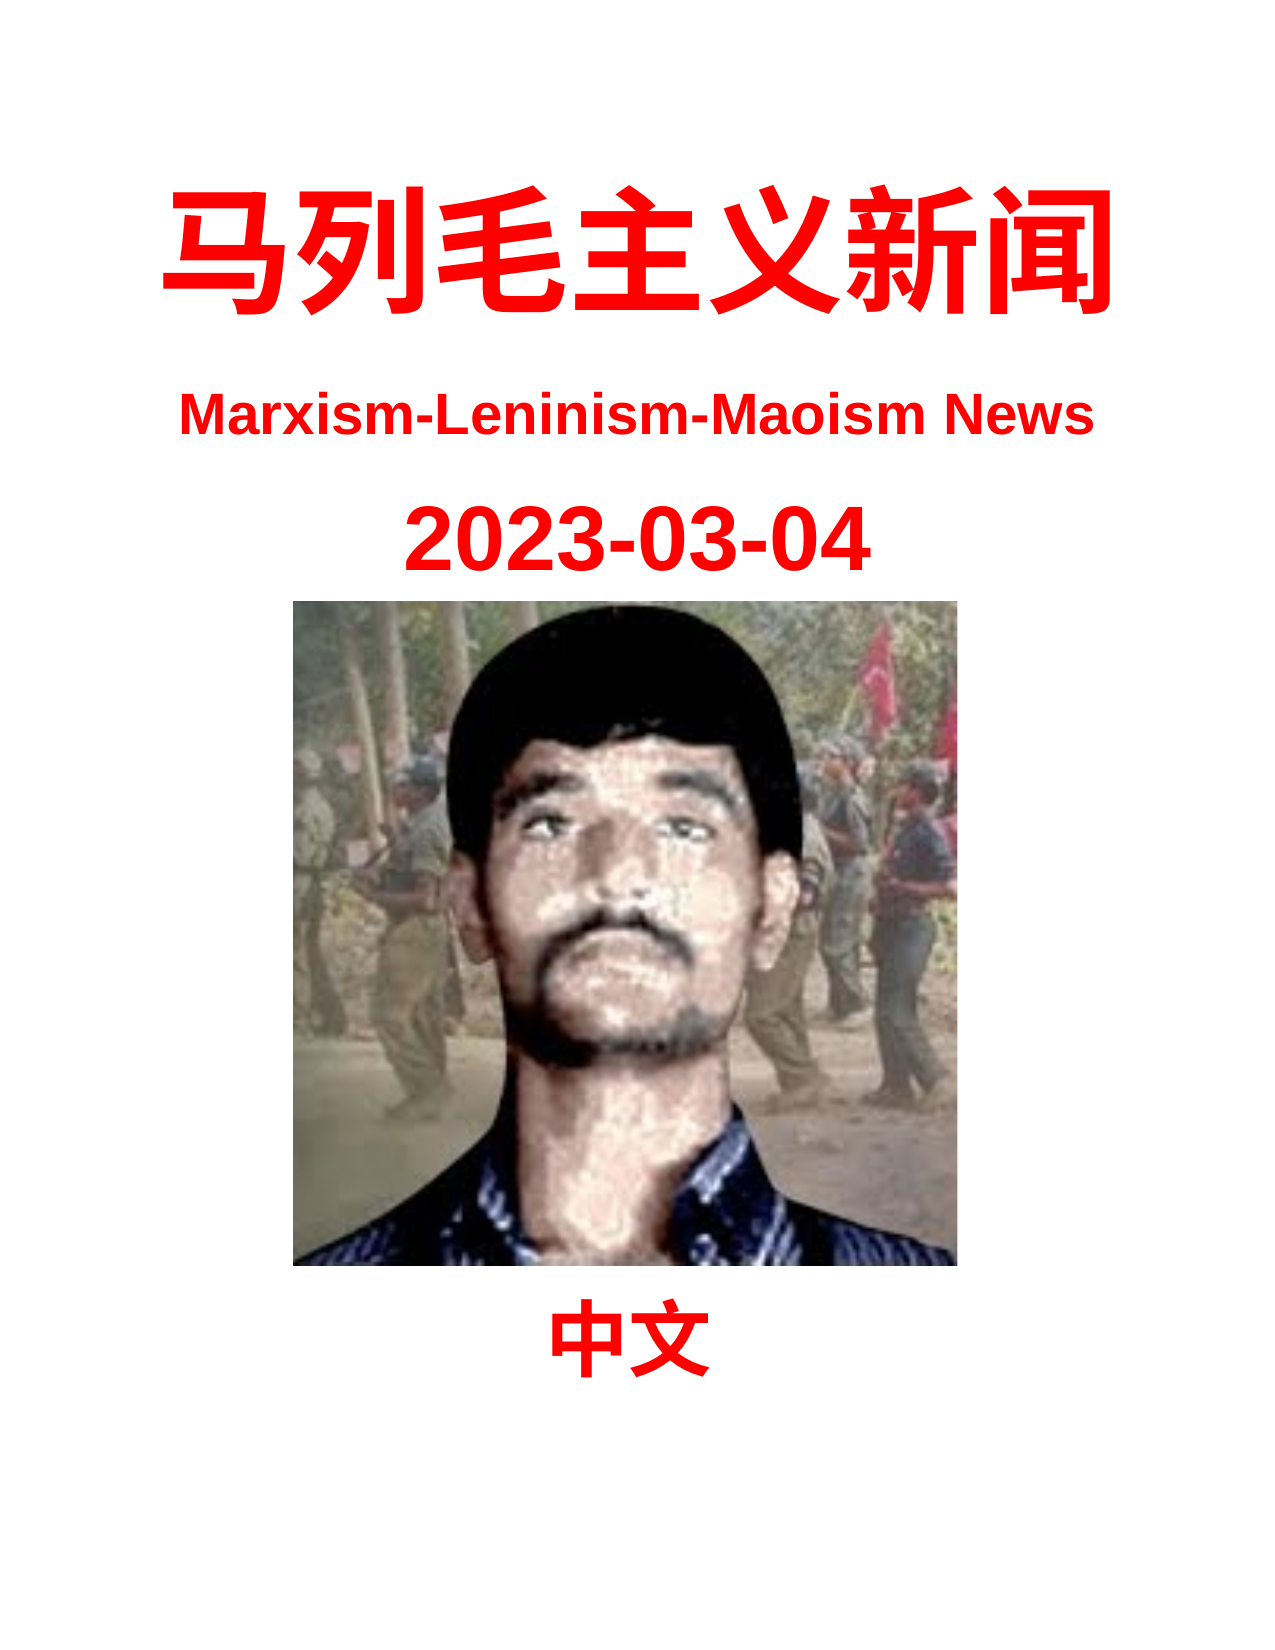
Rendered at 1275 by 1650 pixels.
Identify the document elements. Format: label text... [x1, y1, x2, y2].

subtitle 中文 [118, 1274, 1157, 1395]
subtitle 2023-03-04 [118, 484, 1157, 590]
subtitle Marxism-Leninism-Maoism News [118, 380, 1157, 447]
subtitle 马列毛主义新闻 [118, 143, 1157, 342]
picture [293, 601, 958, 1266]
